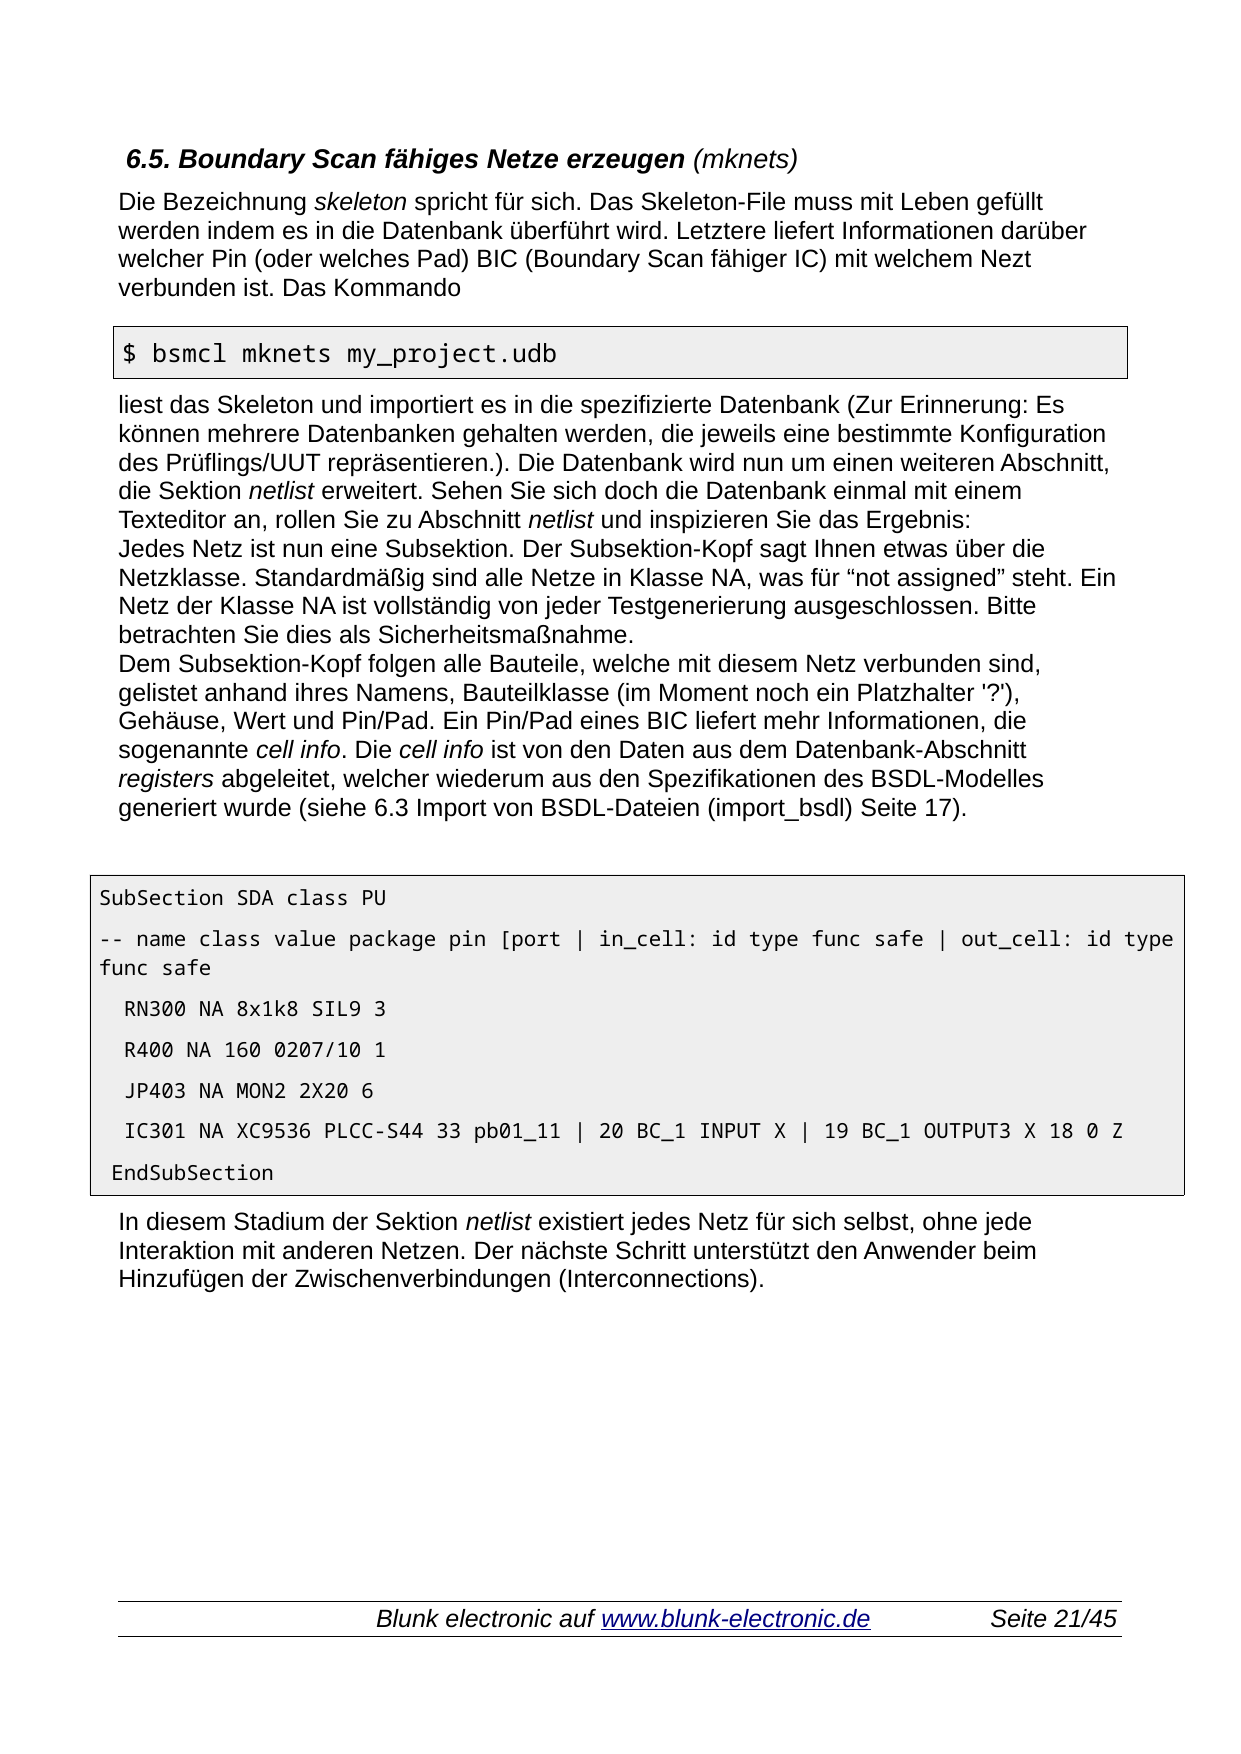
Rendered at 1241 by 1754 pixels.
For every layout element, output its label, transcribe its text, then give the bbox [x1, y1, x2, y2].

text Jedes Netz ist nun eine Subsektion. Der Subsektion-Kopf sagt Ihnen etwas über die Netzklasse. Standardmäßig sind alle Netze in Klasse NA, was für “not assigned” steht. Ein Netz der Klasse NA ist vollständig von jeder Testgenerierung ausgeschlossen. Bitte betrachten Sie dies als Sicherheitsmaßnahme. [118, 534, 1122, 649]
text In diesem Stadium der Sektion netlist existiert jedes Netz für sich selbst, ohne jede Interaktion mit anderen Netzen. Der nächste Schritt unterstützt den Anwender beim Hinzufügen der Zwischenverbindungen (Interconnections). [118, 1196, 1122, 1293]
text [118, 863, 1122, 874]
text RN300 NA 8x1k8 SIL9 3 [98, 994, 1175, 1022]
text JP403 NA MON2 2X20 6 [98, 1076, 1175, 1104]
text R400 NA 160 0207/10 1 [98, 1035, 1175, 1063]
text EndSubSection [98, 1158, 1175, 1186]
text -- name class value package pin [port | in_cell: id type func safe | out_cell: id type func safe [98, 924, 1175, 981]
text Dem Subsektion-Kopf folgen alle Bauteile, welche mit diesem Netz verbunden sind, gelistet anhand ihres Namens, Bauteilklasse (im Moment noch ein Platzhalter '?'), Gehäuse, Wert und Pin/Pad. Ein Pin/Pad eines BIC liefert mehr Informationen, die sogenannte cell info. Die cell info ist von den Daten aus dem Datenbank-Abschnitt registers abgeleitet, welcher wiederum aus den Spezifikationen des BSDL-Modelles generiert wurde (siehe 6.3 Import von BSDL-Dateien (import_bsdl) Seite 18). [118, 649, 1122, 821]
text liest das Skeleton und importiert es in die spezifizierte Datenbank (Zur Erinnerung: Es können mehrere Datenbanken gehalten werden, die jeweils eine bestimmte Konfiguration des Prüflings/UUT repräsentieren.). Die Datenbank wird nun um einen weiteren Abschnitt, die Sektion netlist erweitert. Sehen Sie sich doch die Datenbank einmal mit einem Texteditor an, rollen Sie zu Abschnitt netlist und inspizieren Sie das Ergebnis: [118, 379, 1122, 534]
text Die Bezeichnung skeleton spricht für sich. Das Skeleton-File muss mit Leben gefüllt werden indem es in die Datenbank überführt wird. Letztere liefert Informationen darüber welcher Pin (oder welches Pad) BIC (Boundary Scan fähiger IC) mit welchem Nezt verbunden ist. Das Kommando [118, 187, 1122, 302]
text $ bsmcl mknets my_project.udb [122, 335, 1118, 369]
text [118, 314, 1122, 326]
text SubSection SDA class PU [98, 883, 1175, 912]
text IC301 NA XC9536 PLCC-S44 33 pb01_11 | 20 BC_1 INPUT X | 19 BC_1 OUTPUT3 X 18 0 Z [98, 1117, 1175, 1145]
subtitle Boundary Scan fähiges Netze erzeugen (mknets) [118, 143, 1122, 174]
